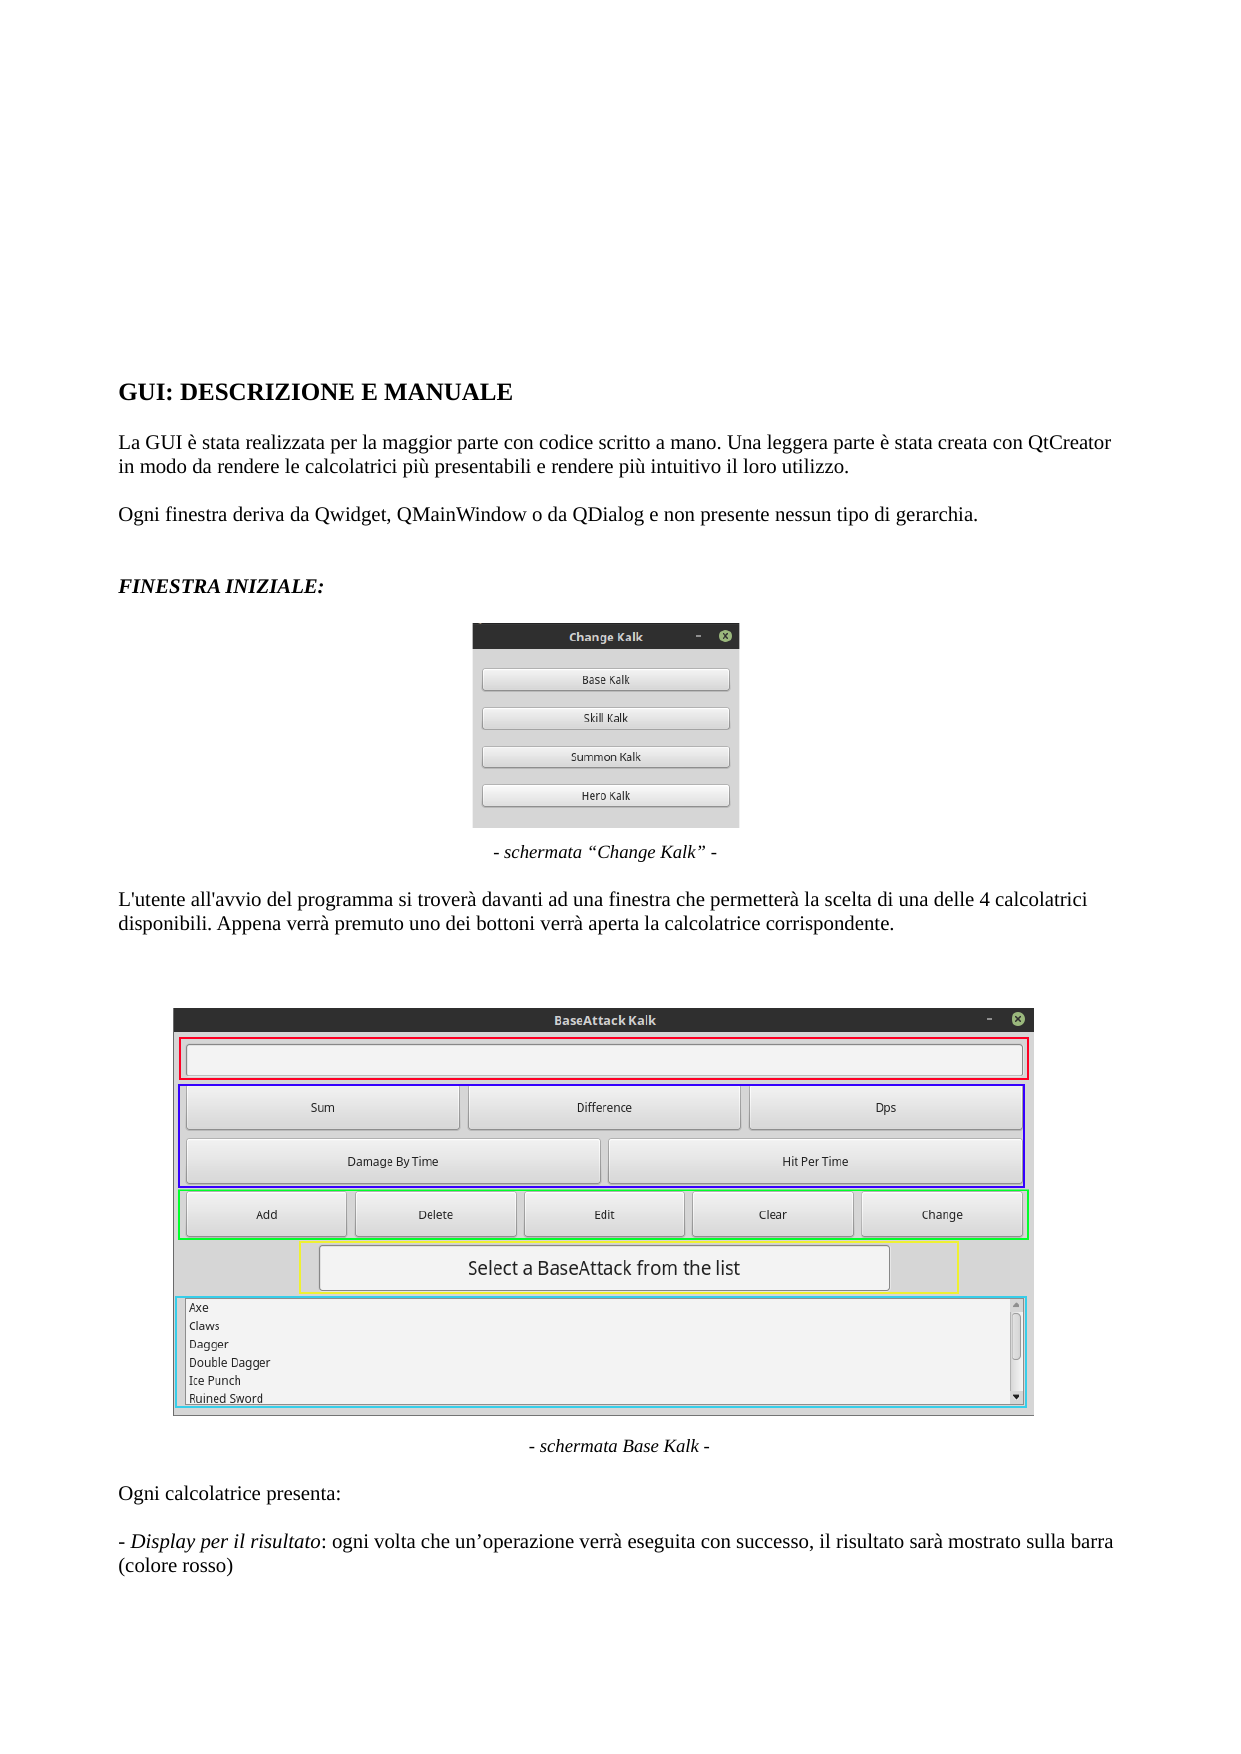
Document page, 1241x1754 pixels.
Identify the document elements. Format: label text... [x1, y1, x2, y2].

text - schermata Base Kalk - [118, 1435, 1122, 1457]
picture [472, 623, 740, 828]
text L'utente all'avvio del programma si troverà davanti ad una finestra che permetterà la scelta di una delle 4 calcolatrici disponibili. Appena verrà premuto uno dei bottoni verrà aperta la calcolatrice corrispondente. [118, 887, 1122, 935]
picture [173, 1008, 1034, 1416]
text GUI: DESCRIZIONE E MANUALE [118, 377, 1122, 406]
text Ogni calcolatrice presenta: [118, 1481, 1122, 1505]
text Ogni finestra deriva da Qwidget, QMainWindow o da QDialog e non presente nessun tipo di gerarchia. [118, 502, 1122, 526]
text La GUI è stata realizzata per la maggior parte con codice scritto a mano. Una leggera parte è stata creata con QtCreator in modo da rendere le calcolatrici più presentabili e rendere più intuitivo il loro utilizzo. [118, 430, 1122, 478]
text - Display per il risultato: ogni volta che un’operazione verrà eseguita con successo, il risultato sarà mostrato sulla barra (colore rosso) [118, 1529, 1122, 1577]
text FINESTRA INIZIALE: [118, 574, 1122, 598]
text - schermata “Change Kalk” - [118, 839, 1122, 863]
